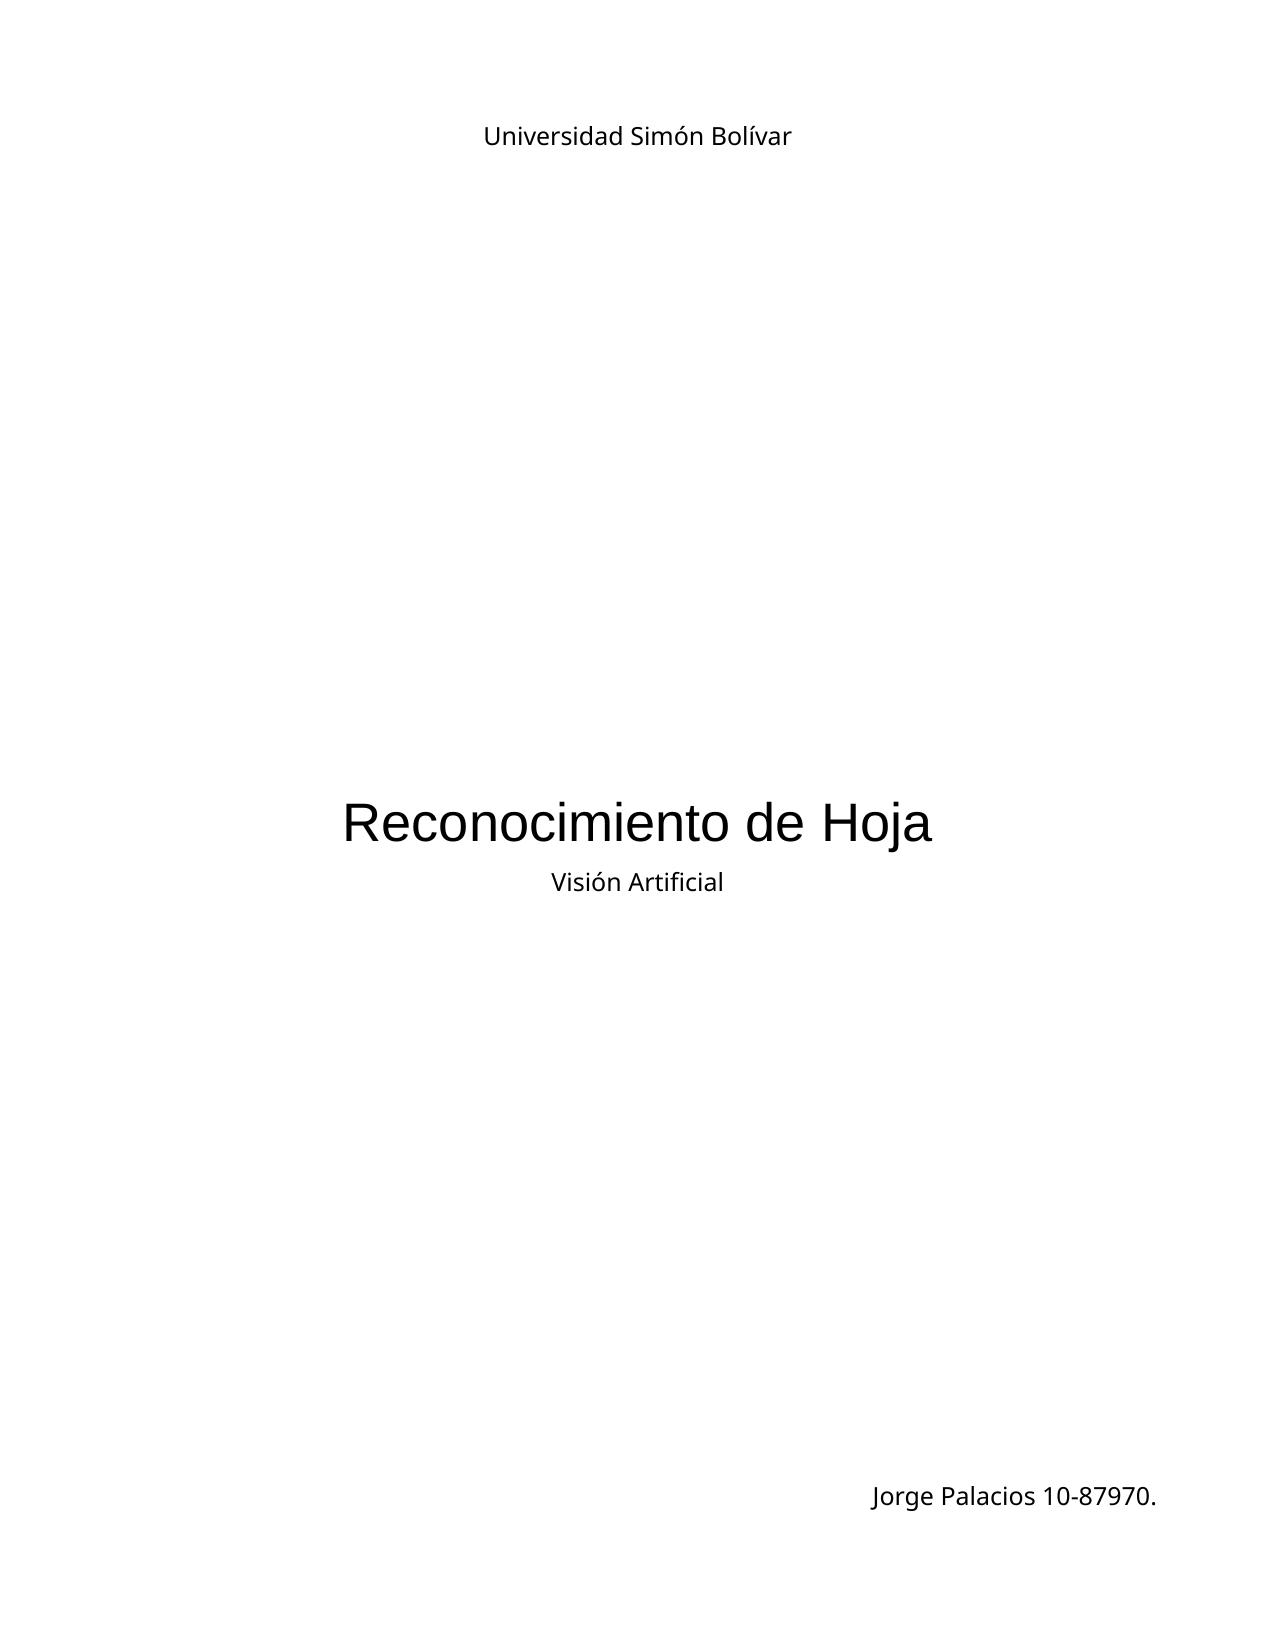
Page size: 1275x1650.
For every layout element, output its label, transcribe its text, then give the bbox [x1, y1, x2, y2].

text Visión Artificial [118, 865, 1157, 899]
subtitle Reconocimiento de Hoja [118, 790, 1157, 853]
text Jorge Palacios 10-87970. [118, 1478, 1157, 1512]
text Universidad Simón Bolívar [118, 118, 1157, 152]
